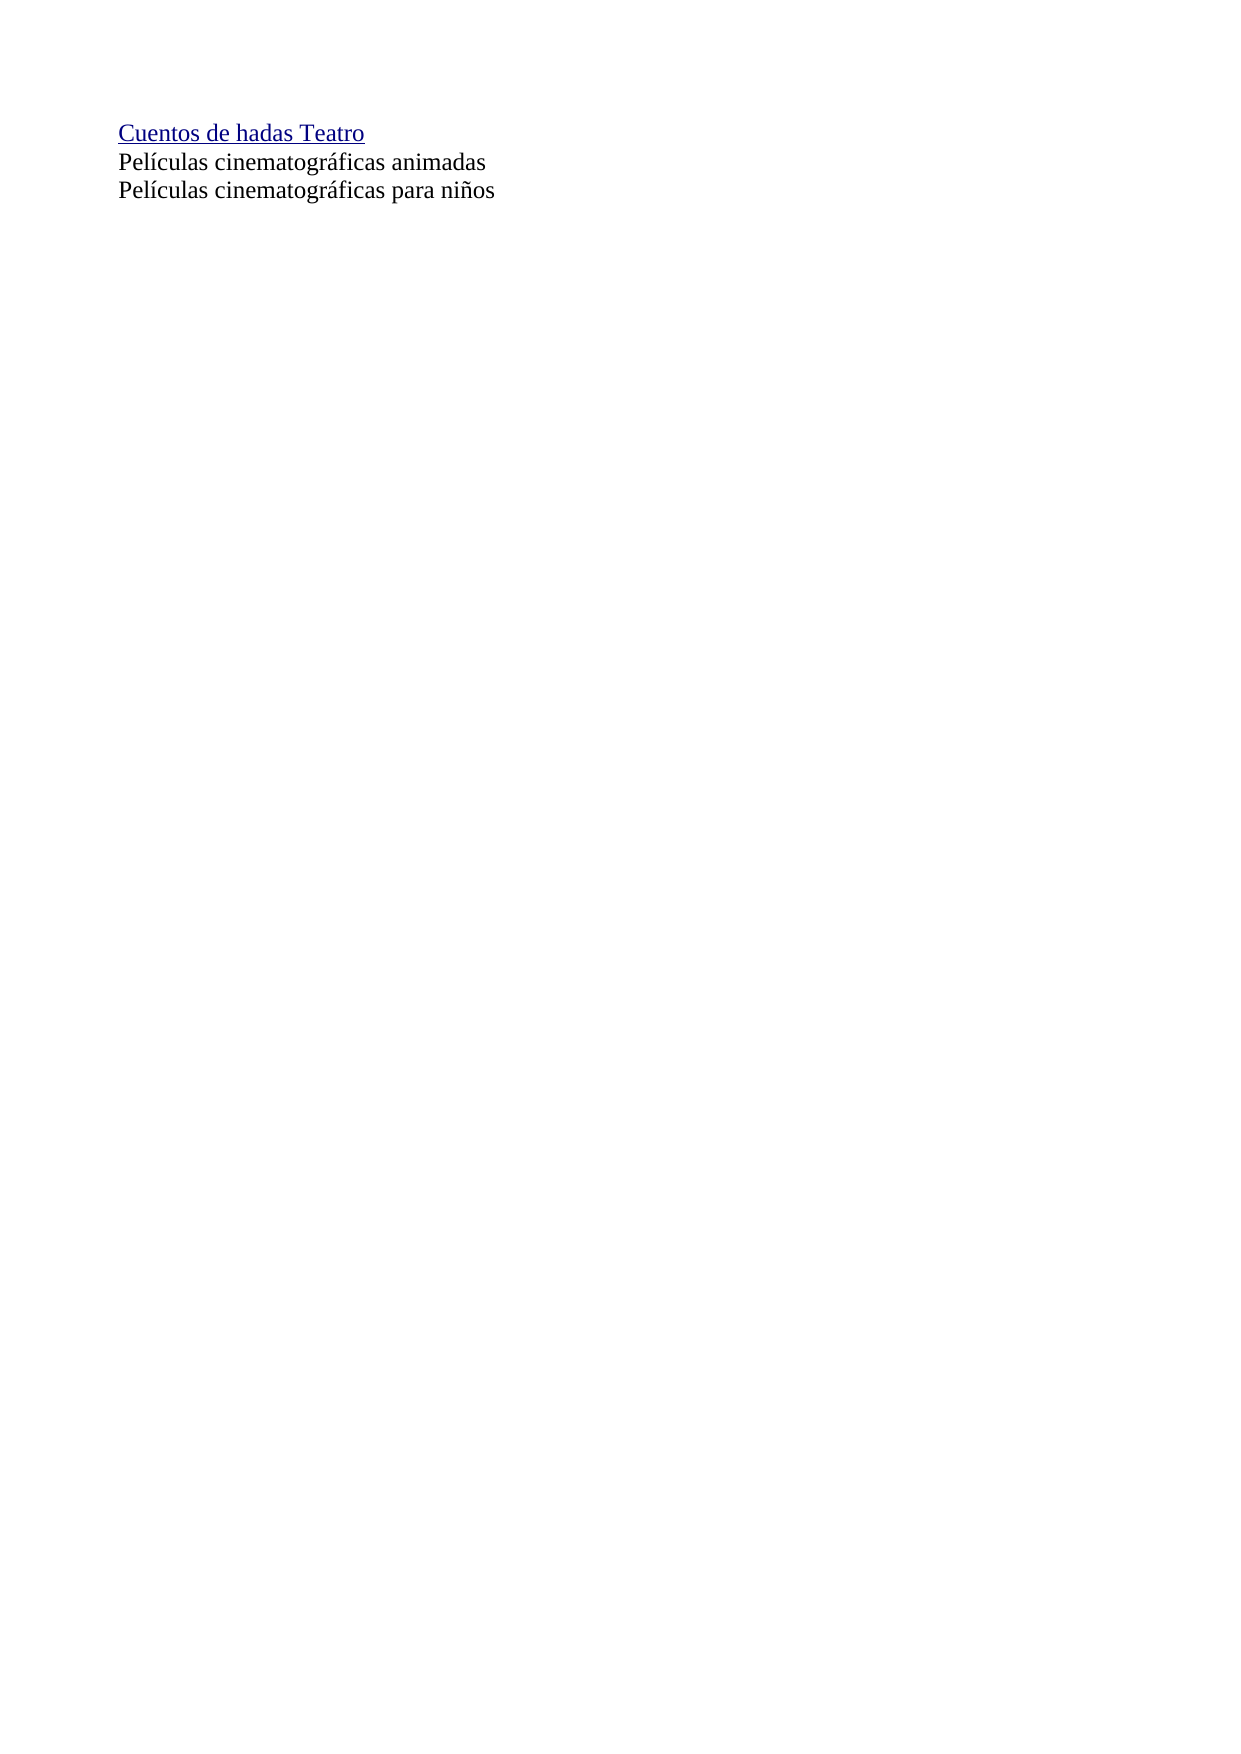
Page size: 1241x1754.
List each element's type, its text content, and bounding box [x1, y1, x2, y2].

text Cuentos de hadas Teatro [118, 118, 1122, 147]
text Películas cinematográficas para niños [118, 176, 1122, 204]
text Películas cinematográficas animadas [118, 147, 1122, 176]
